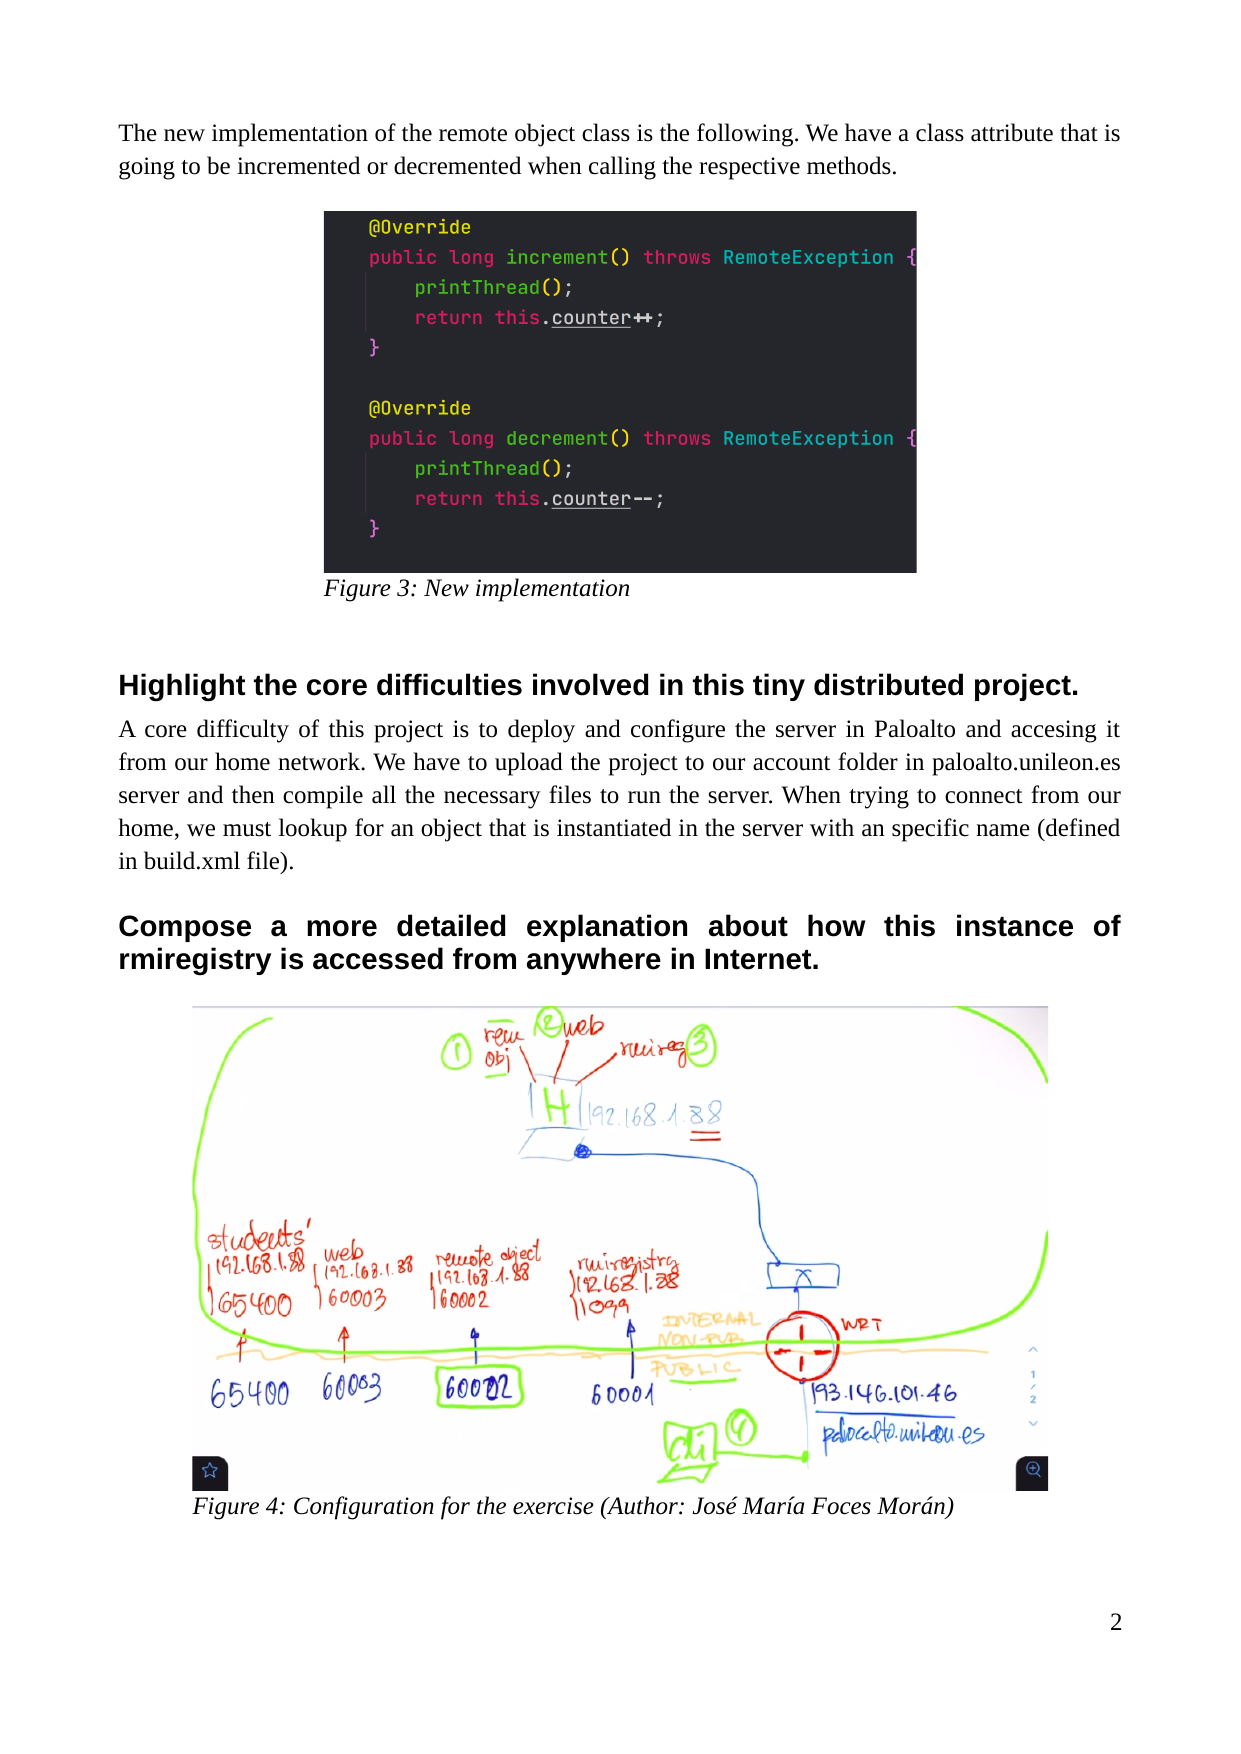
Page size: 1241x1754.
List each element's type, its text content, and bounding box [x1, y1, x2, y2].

picture [192, 1006, 1049, 1491]
text The new implementation of the remote object class is the following. We have a class attribute that is going to be incremented or decremented when calling the respective methods. [118, 118, 1122, 180]
subtitle Compose a more detailed explanation about how this instance of rmiregistry is accessed from anywhere in Internet. [118, 908, 1122, 976]
text Figure 3: New implementation [324, 573, 917, 601]
picture [323, 211, 917, 573]
subtitle Highlight the core difficulties involved in this tiny distributed project. [118, 668, 1122, 702]
text Figure 4: Configuration for the exercise (Author: José María Foces Morán) [192, 1491, 1048, 1519]
text A core difficulty of this project is to deploy and configure the server in Paloalto and accesing it from our home network. We have to upload the project to our account folder in paloalto.unileon.es server and then compile all the necessary files to run the server. When trying to connect from our home, we must lookup for an object that is instantiated in the server with an specific name (defined in build.xml file). [118, 714, 1122, 875]
